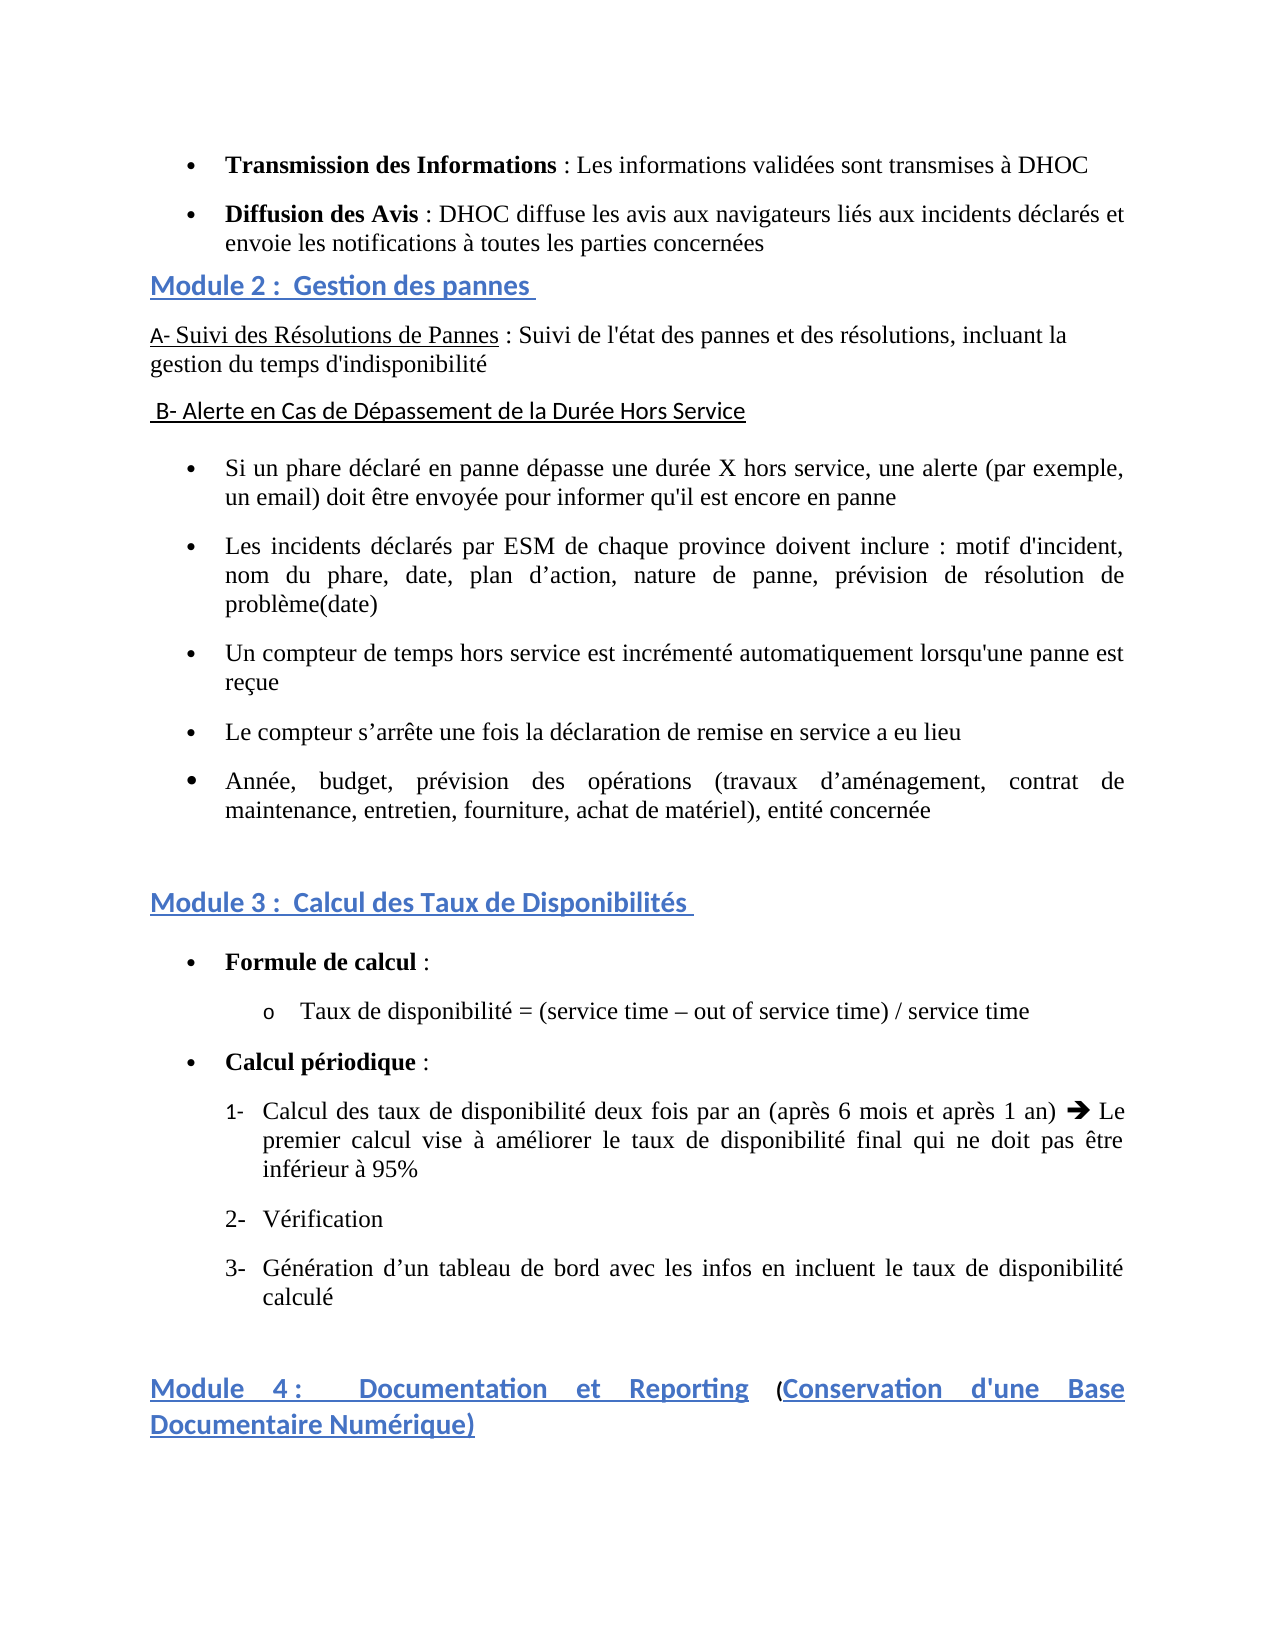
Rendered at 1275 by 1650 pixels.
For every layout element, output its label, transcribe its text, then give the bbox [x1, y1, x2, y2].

list Vérification [225, 1204, 1125, 1232]
list Le compteur s’arrête une fois la déclaration de remise en service a eu lieu [187, 717, 1125, 745]
list Les incidents déclarés par ESM de chaque province doivent inclure : motif d'incident, nom du phare, date, plan d’action, nature de panne, prévision de résolution de problème(date) [187, 531, 1125, 617]
list Calcul des taux de disponibilité deux fois par an (après 6 mois et après 1 an)  Le premier calcul vise à améliorer le taux de disponibilité final qui ne doit pas être inférieur à 95% [225, 1096, 1125, 1183]
text B- Alerte en Cas de Dépassement de la Durée Hors Service [150, 395, 1125, 426]
list Taux de disponibilité = (service time – out of service time) / service time [262, 996, 1125, 1026]
list Transmission des Informations : Les informations validées sont transmises à DHOC [187, 150, 1125, 179]
list Si un phare déclaré en panne dépasse une durée X hors service, une alerte (par exemple, un email) doit être envoyée pour informer qu'il est encore en panne [187, 453, 1125, 510]
text Module 2 : Gestion des pannes [150, 267, 1125, 303]
list Génération d’un tableau de bord avec les infos en incluent le taux de disponibilité calculé [225, 1253, 1125, 1311]
list Année, budget, prévision des opérations (travaux d’aménagement, contrat de maintenance, entretien, fourniture, achat de matériel), entité concernée [187, 766, 1125, 824]
text Module 4 : Documentation et Reporting (Conservation d'une Base Documentaire Numérique) [150, 1370, 1125, 1442]
text A- Suivi des Résolutions de Pannes : Suivi de l'état des pannes et des résolutions, incluant la gestion du temps d'indisponibilité [150, 320, 1125, 378]
list Diffusion des Avis : DHOC diffuse les avis aux navigateurs liés aux incidents déclarés et envoie les notifications à toutes les parties concernées [187, 199, 1125, 257]
list Calcul périodique : [187, 1047, 1125, 1075]
list Un compteur de temps hors service est incrémenté automatiquement lorsqu'une panne est reçue [187, 638, 1125, 696]
list Formule de calcul : [187, 947, 1125, 975]
text Module 3 : Calcul des Taux de Disponibilités [150, 884, 1125, 919]
